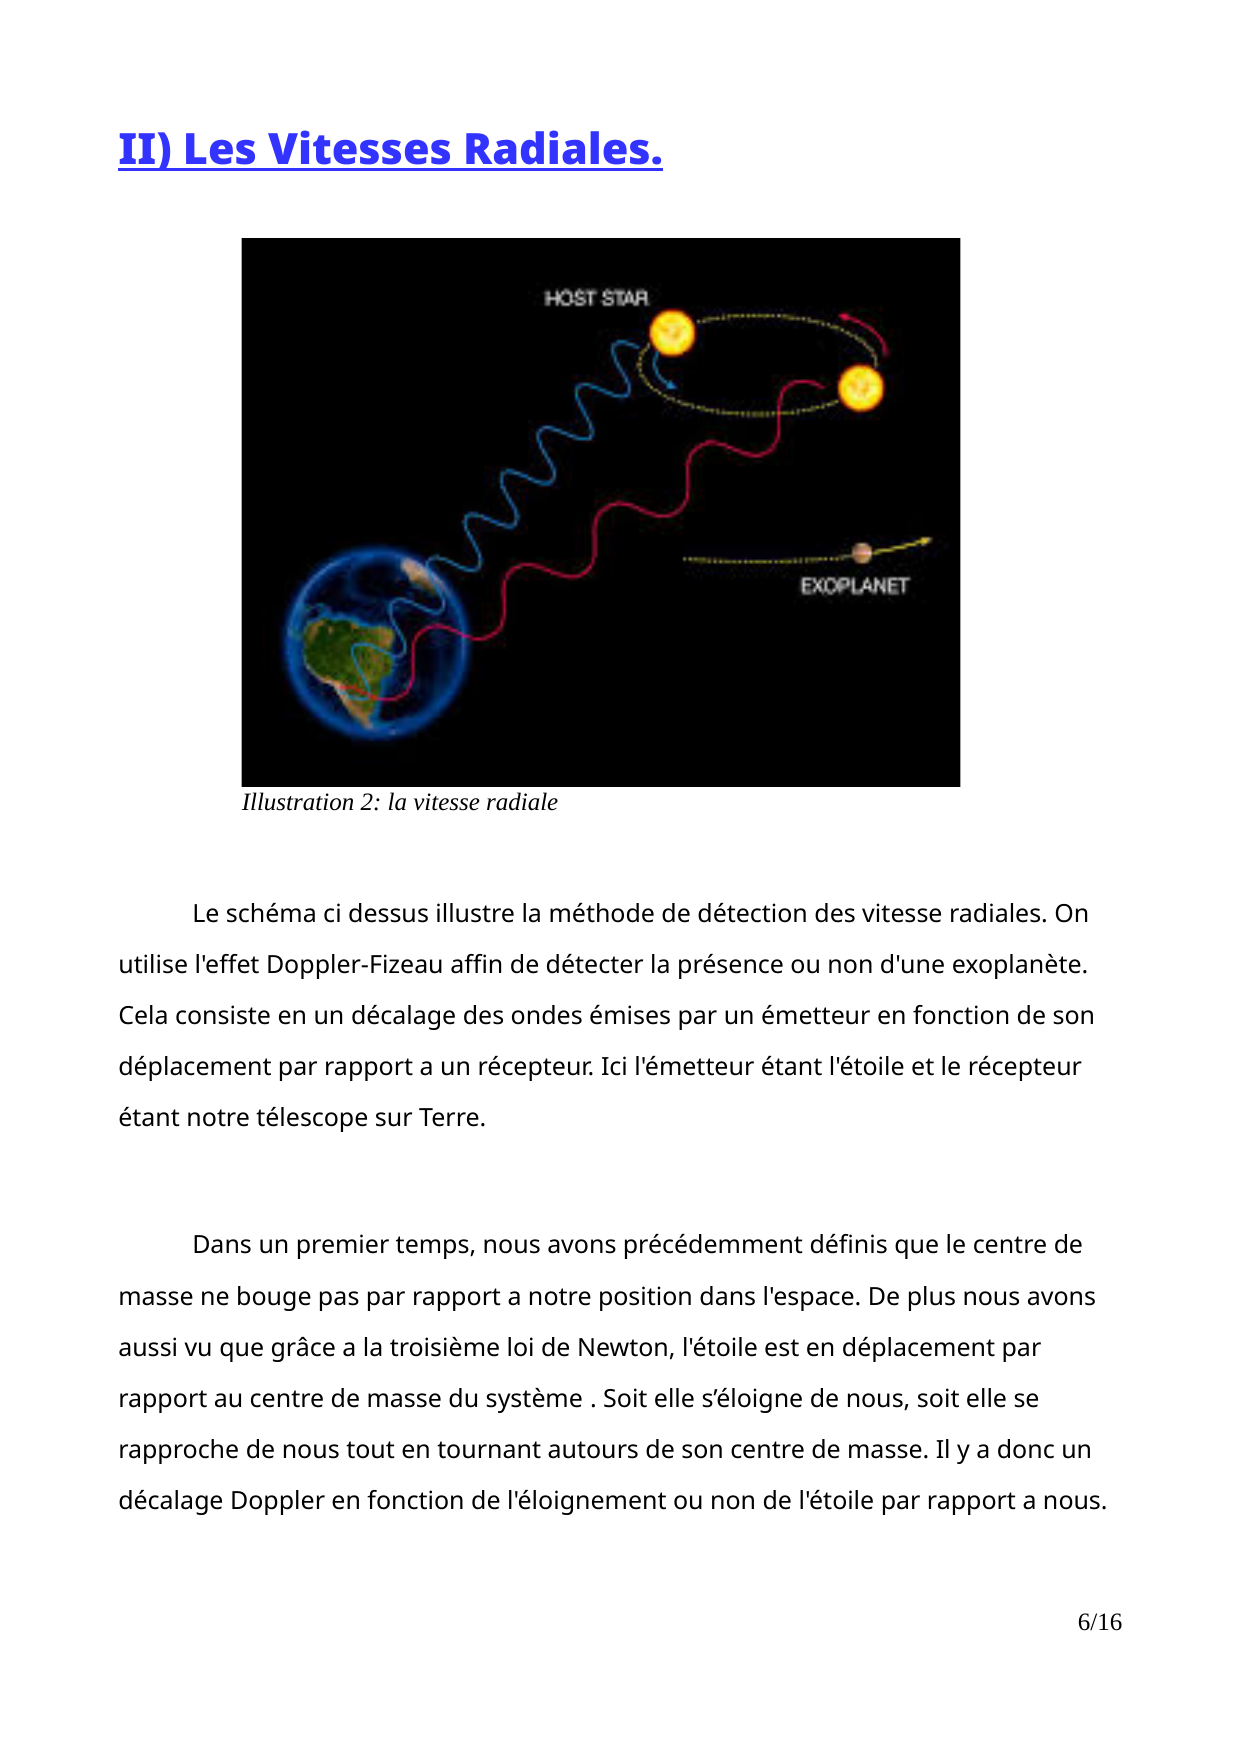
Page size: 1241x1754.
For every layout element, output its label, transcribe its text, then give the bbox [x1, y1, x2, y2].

text Le schéma ci dessus illustre la méthode de détection des vitesse radiales. On utilise l'effet Doppler-Fizeau affin de détecter la présence ou non d'une exoplanète. Cela consiste en un décalage des ondes émises par un émetteur en fonction de son déplacement par rapport a un récepteur. Ici l'émetteur étant l'étoile et le récepteur étant notre télescope sur Terre. [118, 896, 1122, 1134]
subtitle II) Les vitesses radiales. [118, 118, 1122, 177]
text Dans un premier temps, nous avons précédemment définis que le centre de masse ne bouge pas par rapport a notre position dans l'espace. De plus nous avons aussi vu que grâce a la troisième loi de Newton, l'étoile est en déplacement par rapport au centre de masse du système . Soit elle s’éloigne de nous, soit elle se rapproche de nous tout en tournant autours de son centre de masse. Il y a donc un décalage Doppler en fonction de l'éloignement ou non de l'étoile par rapport a nous. [118, 1227, 1122, 1516]
text Illustration 2: la vitesse radiale [242, 787, 961, 815]
